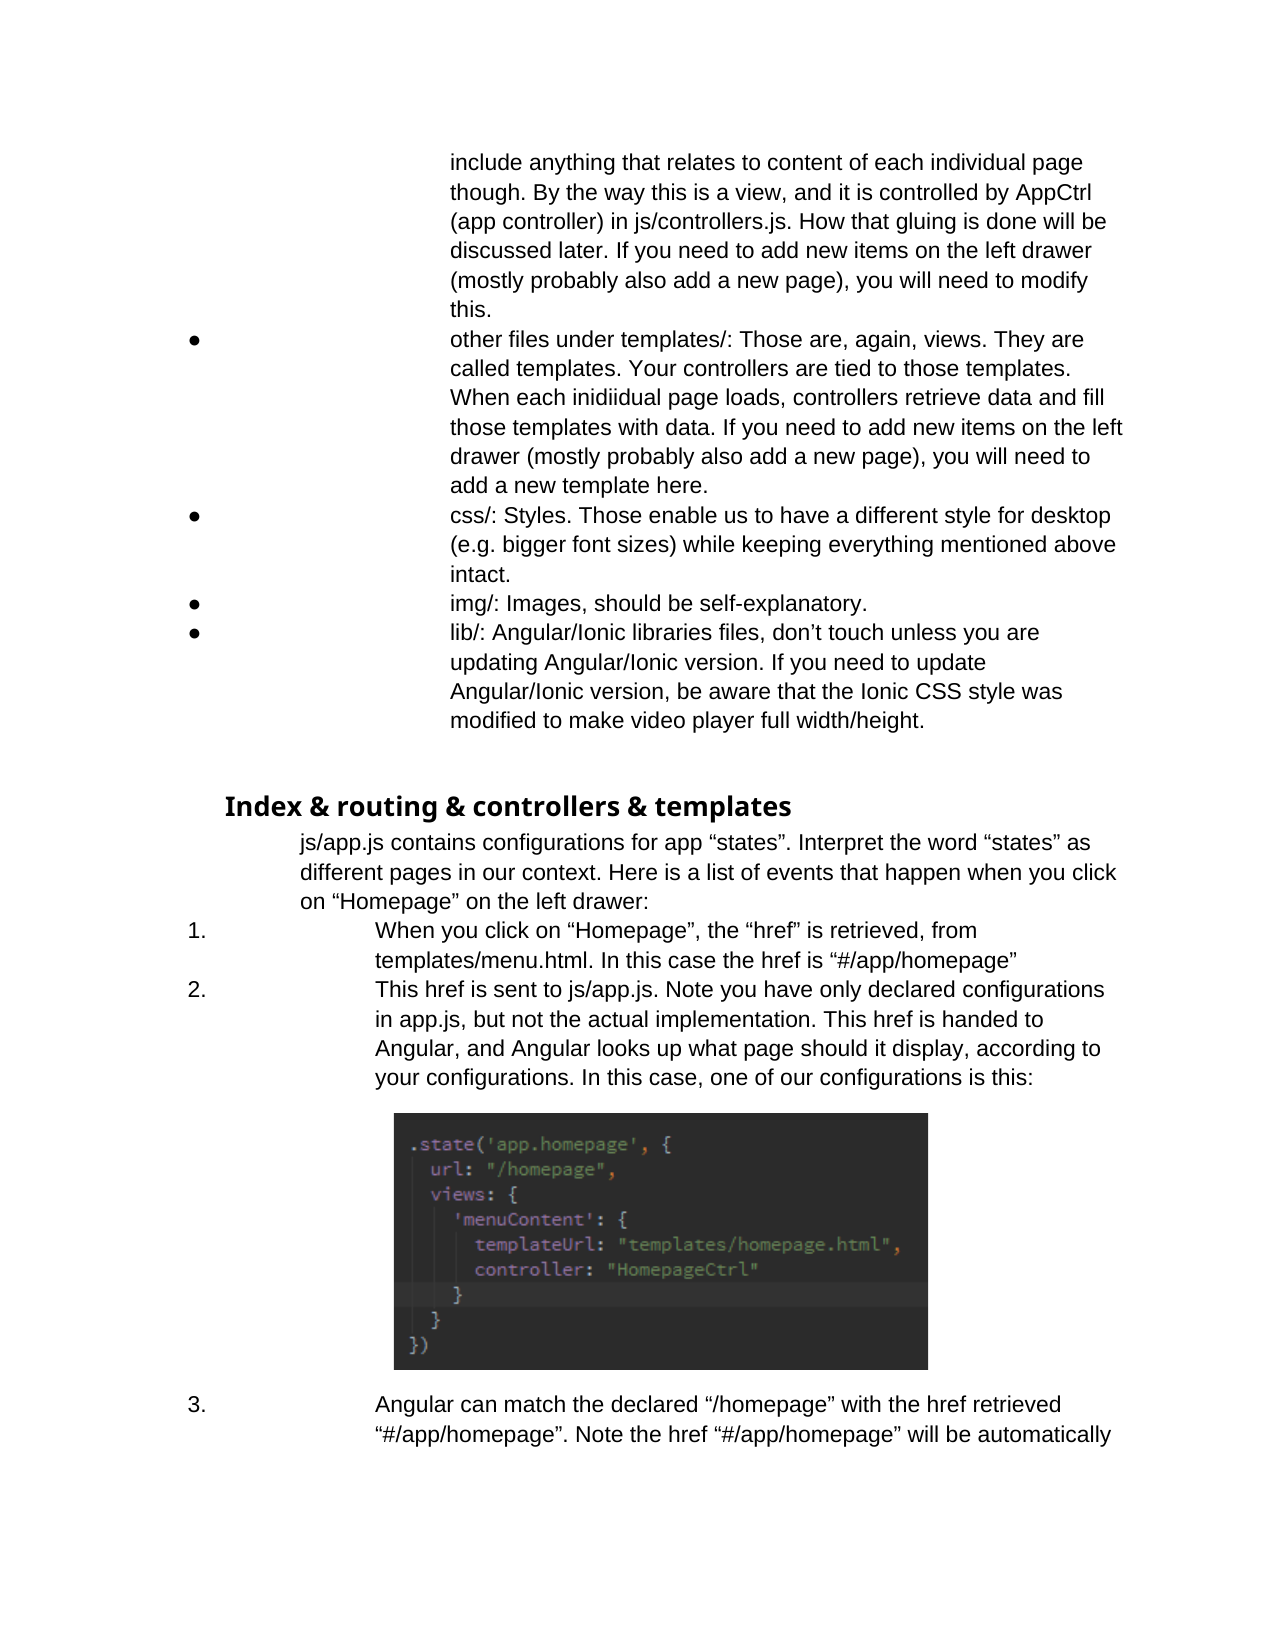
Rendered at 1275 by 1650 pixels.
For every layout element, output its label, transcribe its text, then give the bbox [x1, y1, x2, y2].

list include anything that relates to content of each individual page though. By the way this is a view, and it is controlled by AppCtrl (app controller) in js/controllers.js. How that gluing is done will be discussed later. If you need to add new items on the left drawer (mostly probably also add a new page), you will need to modify this. [187, 150, 1125, 322]
subtitle Index & routing & controllers & templates [150, 788, 1125, 824]
list lib/: Angular/Ionic libraries files, don’t touch unless you are updating Angular/Ionic version. If you need to update Angular/Ionic version, be aware that the Ionic CSS style was modified to make video player full width/height. [187, 620, 1125, 734]
list Angular can match the declared “/homepage” with the href retrieved “#/app/homepage”. Note the href “#/app/homepage” will be automatically [187, 1392, 1125, 1447]
list css/: Styles. Those enable us to have a different style for desktop (e.g. bigger font sizes) while keeping everything mentioned above intact. [187, 502, 1125, 587]
list When you click on “Homepage”, the “href” is retrieved, from templates/menu.html. In this case the href is “#/app/homepage” [187, 918, 1125, 973]
list This href is sent to js/app.js. Note you have only declared configurations in app.js, but not the actual implementation. This href is handed to Angular, and Angular looks up what page should it display, according to your configurations. In this case, one of our configurations is this: [187, 977, 1125, 1388]
list other files under templates/: Those are, again, views. They are called templates. Your controllers are tied to those templates. When each inidiidual page loads, controllers retrieve data and fill those templates with data. If you need to add new items on the left drawer (mostly probably also add a new page), you will need to add a new template here. [187, 326, 1125, 499]
text js/app.js contains configurations for app “states”. Interpret the word “states” as different pages in our context. Here is a list of events that happen when you click on “Homepage” on the left drawer: [300, 830, 1125, 914]
picture [393, 1113, 929, 1370]
list img/: Images, should be self-explanatory. [187, 591, 1125, 616]
